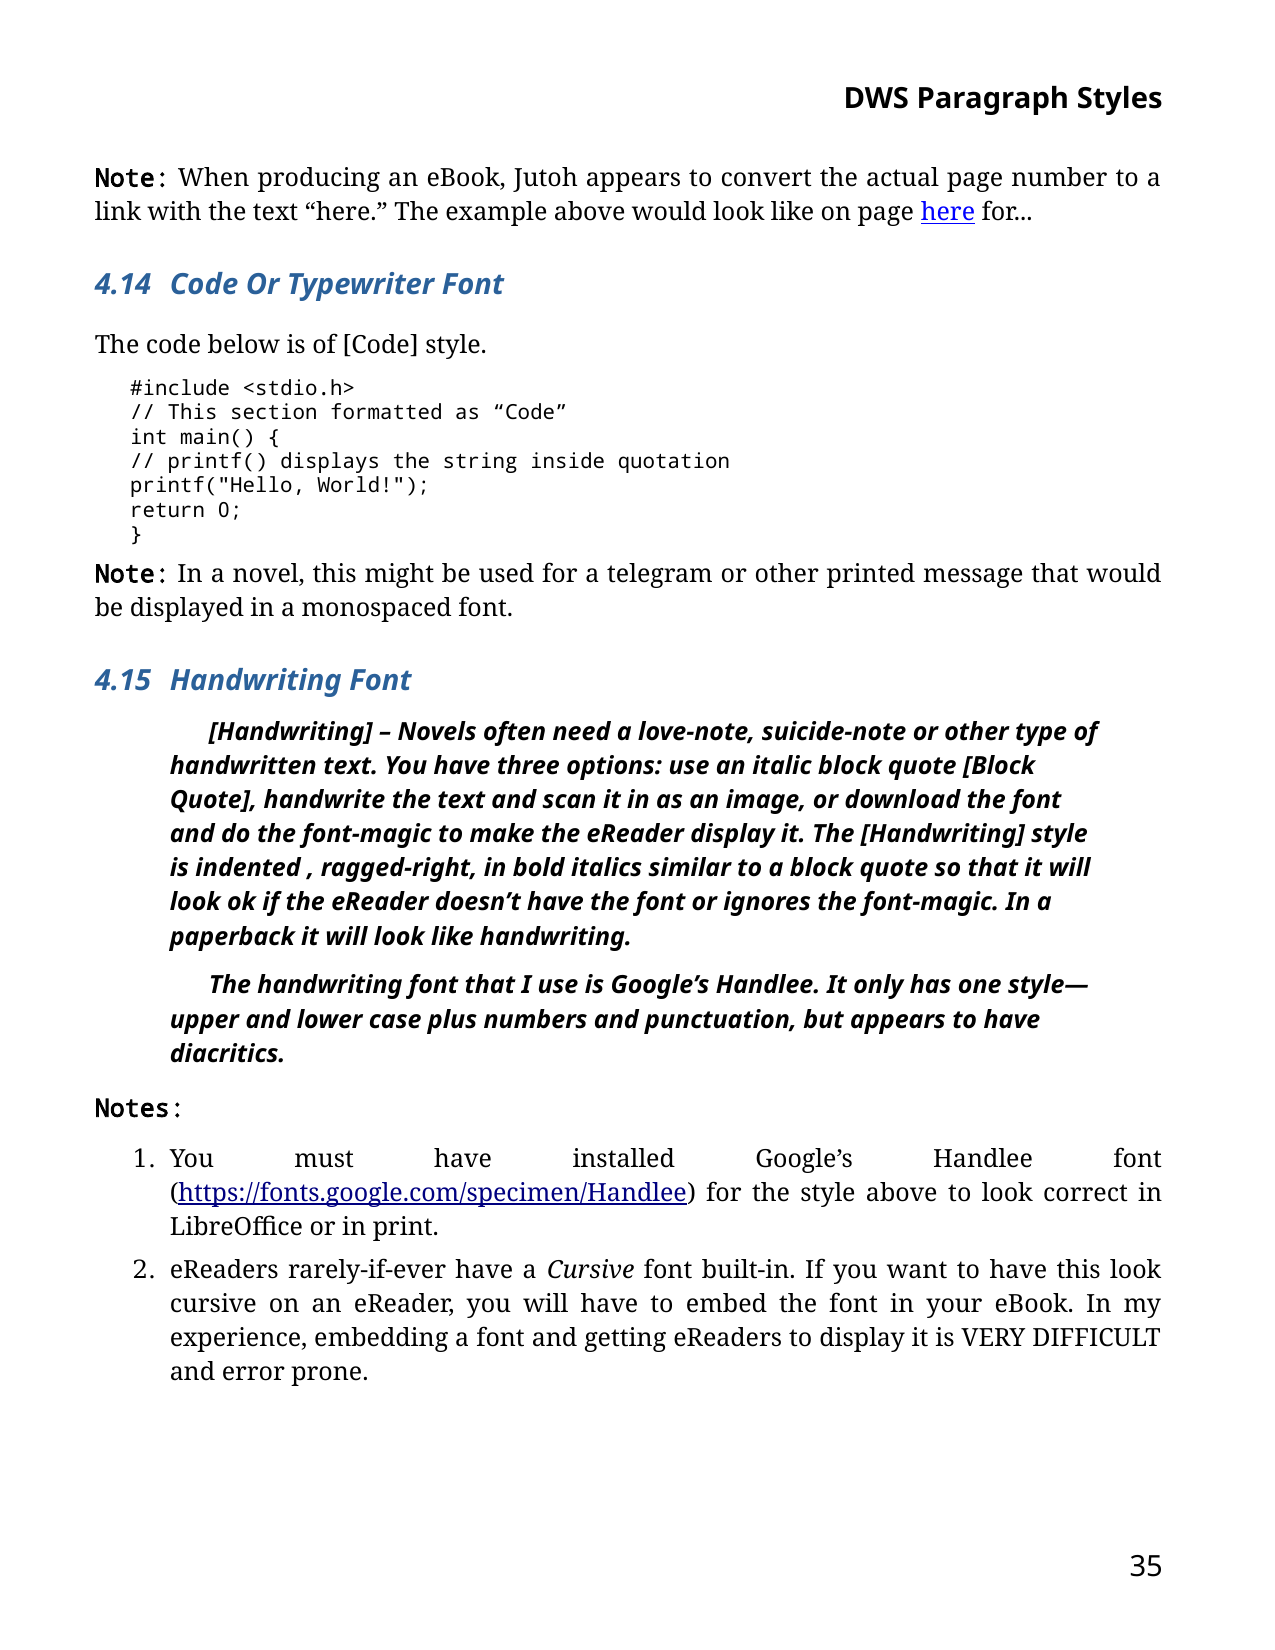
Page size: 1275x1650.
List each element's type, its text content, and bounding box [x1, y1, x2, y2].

text #include <stdio.h> [130, 376, 1162, 400]
text } [130, 522, 1162, 547]
text Note: When producing an eBook, Jutoh appears to convert the actual page number to a link with the text “here.” The example above would look like on page here for... [94, 160, 1162, 228]
text The code below is of [Code] style. [94, 327, 1162, 361]
text The handwriting font that I use is Google’s Handlee. It only has one style—upper and lower case plus numbers and punctuation, but appears to have diacritics. [169, 967, 1114, 1069]
list eReaders rarely-if-ever have a Cursive font built-in. If you want to have this look cursive on an eReader, you will have to embed the font in your eBook. In my experience, embedding a font and getting eReaders to display it is VERY DIFFICULT and error prone. [132, 1252, 1162, 1388]
text Note: In a novel, this might be used for a telegram or other printed message that would be displayed in a monospaced font. [94, 556, 1162, 624]
list You must have installed Google’s Handlee font (https://fonts.google.com/specimen/Handlee) for the style above to look correct in LibreOffice or in print. [132, 1141, 1162, 1243]
text // printf() displays the string inside quotation [130, 449, 1162, 473]
subtitle Handwriting Font [94, 659, 1162, 699]
text [Handwriting] – Novels often need a love-note, suicide-note or other type of handwritten text. You have three options: use an italic block quote [Block Quote], handwrite the text and scan it in as an image, or download the font and do the font-magic to make the eReader display it. The [Handwriting] style is indented , ragged-right, in bold italics similar to a block quote so that it will look ok if the eReader doesn’t have the font or ignores the font-magic. In a paperback it will look like handwriting. [169, 714, 1114, 952]
text printf("Hello, World!"); [130, 473, 1162, 498]
subtitle Code or Typewriter Font [94, 263, 1162, 303]
text int main() { [130, 425, 1162, 449]
text Notes: [94, 1093, 1162, 1123]
text // This section formatted as “Code” [130, 400, 1162, 425]
text return 0; [130, 498, 1162, 522]
